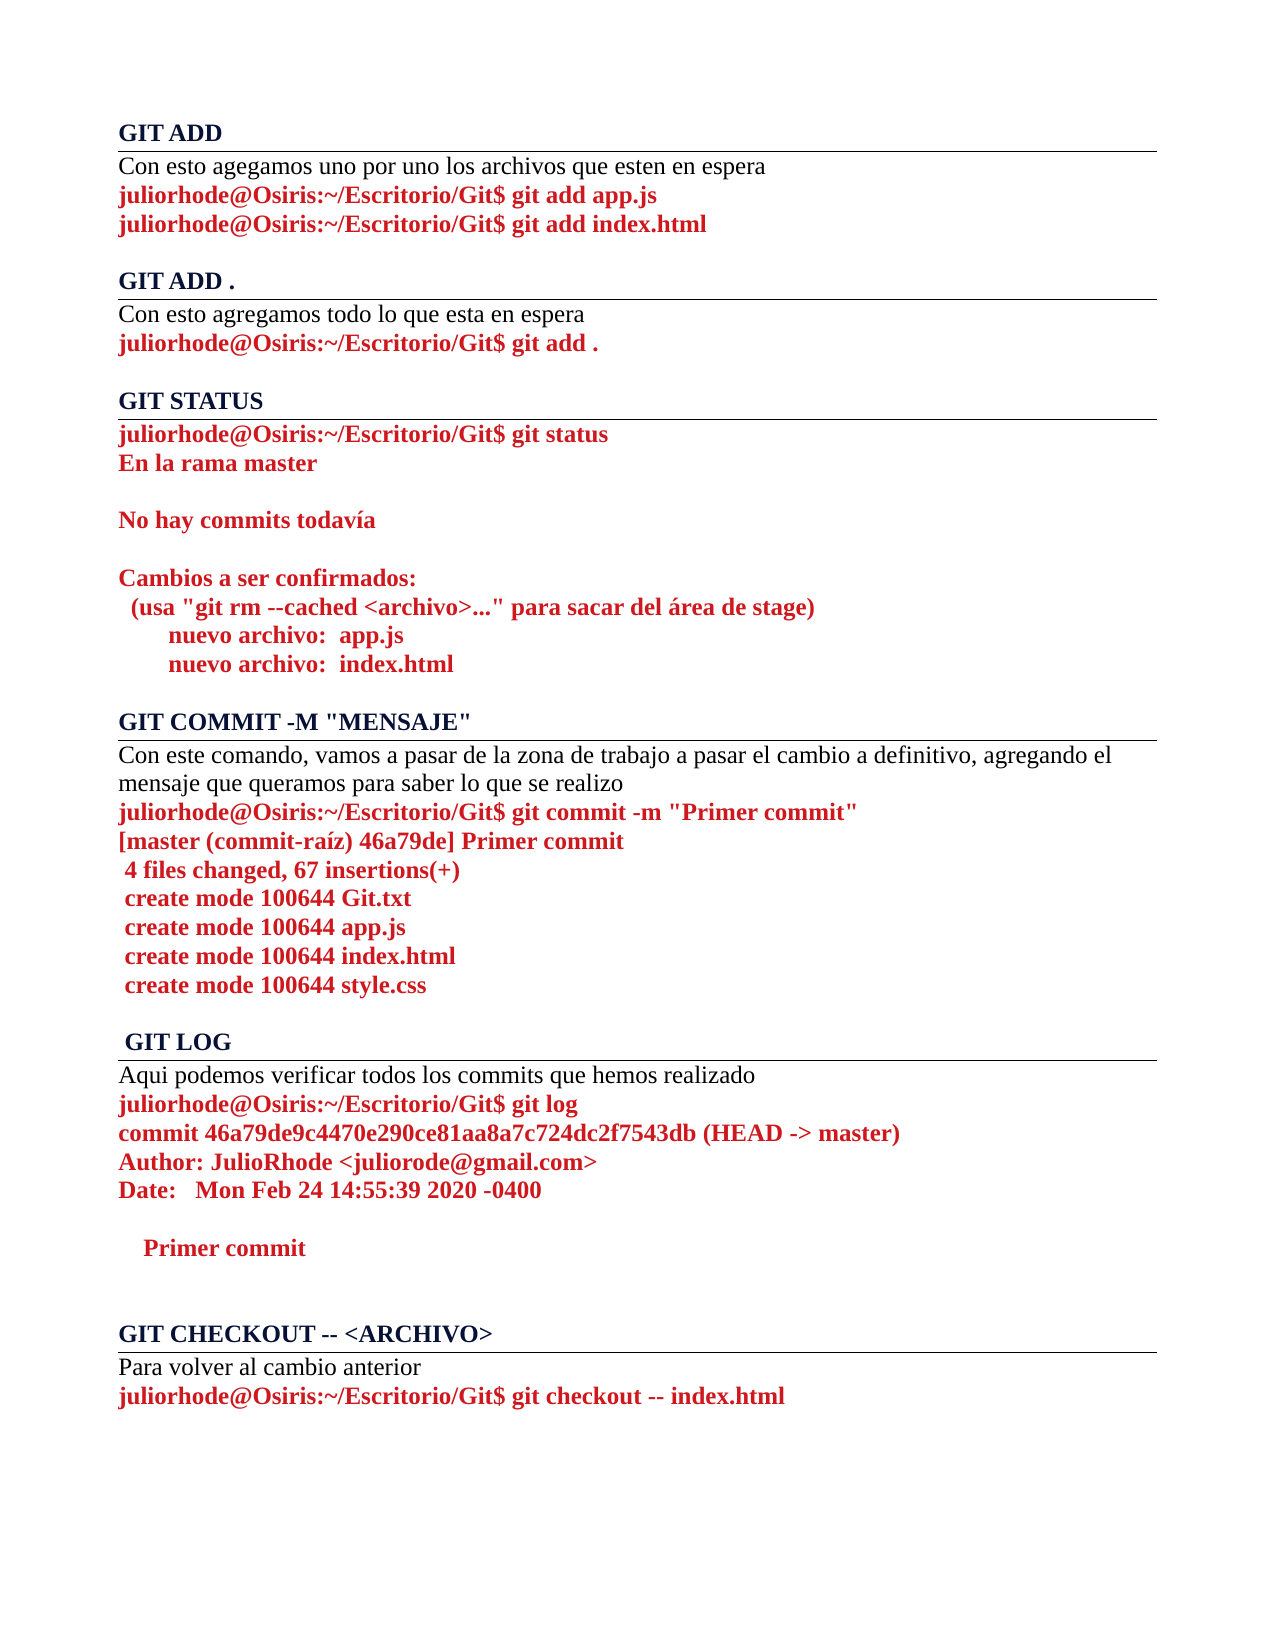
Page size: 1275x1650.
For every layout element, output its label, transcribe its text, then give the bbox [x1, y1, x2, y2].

text juliorhode@Osiris:~/Escritorio/Git$ git checkout -- index.html [118, 1381, 1157, 1410]
text Con esto agegamos uno por uno los archivos que esten en espera [118, 152, 1157, 180]
text commit 46a79de9c4470e290ce81aa8a7c724dc2f7543db (HEAD -> master) [118, 1118, 1157, 1147]
text Author: JulioRhode <juliorode@gmail.com> [118, 1147, 1157, 1176]
text Aqui podemos verificar todos los commits que hemos realizado [118, 1061, 1157, 1089]
text [master (commit-raíz) 46a79de] Primer commit [118, 826, 1157, 855]
text create mode 100644 Git.txt [118, 883, 1157, 912]
text GIT ADD . [118, 266, 1157, 299]
text Con este comando, vamos a pasar de la zona de trabajo a pasar el cambio a definitivo, agregando el mensaje que queramos para saber lo que se realizo [118, 741, 1157, 797]
text GIT CHECKOUT -- <ARCHIVO> [118, 1319, 1157, 1352]
text (usa "git rm --cached <archivo>..." para sacar del área de stage) [118, 592, 1157, 620]
text Con esto agregamos todo lo que esta en espera [118, 300, 1157, 328]
text GIT LOG [118, 1027, 1157, 1060]
text Cambios a ser confirmados: [118, 563, 1157, 592]
text juliorhode@Osiris:~/Escritorio/Git$ git add index.html [118, 209, 1157, 238]
text juliorhode@Osiris:~/Escritorio/Git$ git log [118, 1089, 1157, 1118]
text create mode 100644 app.js [118, 912, 1157, 941]
text create mode 100644 style.css [118, 970, 1157, 998]
text juliorhode@Osiris:~/Escritorio/Git$ git add . [118, 328, 1157, 357]
text nuevo archivo: index.html [118, 649, 1157, 678]
text Para volver al cambio anterior [118, 1353, 1157, 1381]
text create mode 100644 index.html [118, 941, 1157, 970]
text GIT COMMIT -M "MENSAJE" [118, 707, 1157, 740]
text Date: Mon Feb 24 14:55:39 2020 -0400 [118, 1176, 1157, 1204]
text GIT ADD [118, 118, 1157, 151]
text juliorhode@Osiris:~/Escritorio/Git$ git status [118, 420, 1157, 448]
text No hay commits todavía [118, 505, 1157, 534]
text nuevo archivo: app.js [118, 620, 1157, 649]
text GIT STATUS [118, 386, 1157, 419]
text juliorhode@Osiris:~/Escritorio/Git$ git add app.js [118, 180, 1157, 209]
text En la rama master [118, 448, 1157, 477]
text Primer commit [118, 1233, 1157, 1262]
text juliorhode@Osiris:~/Escritorio/Git$ git commit -m "Primer commit" [118, 797, 1157, 826]
text 4 files changed, 67 insertions(+) [118, 855, 1157, 883]
